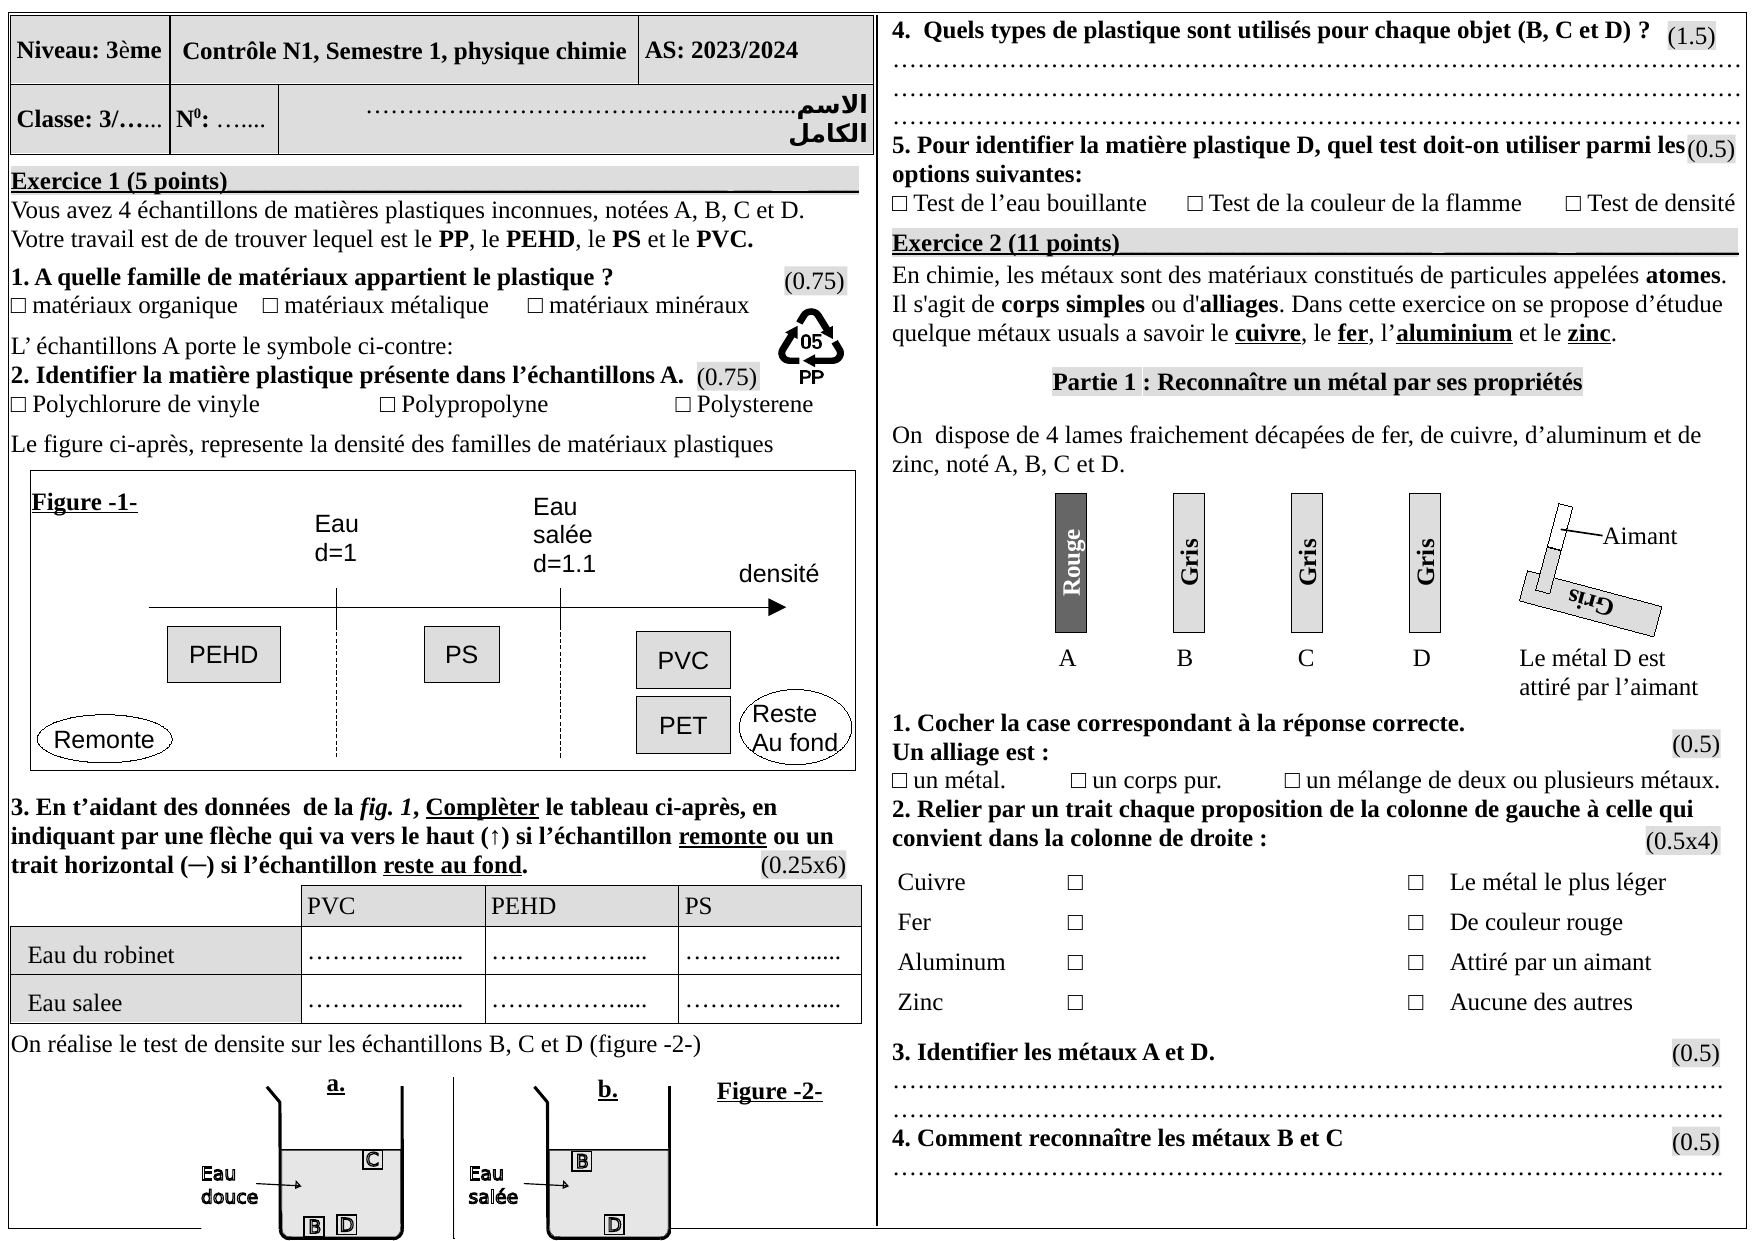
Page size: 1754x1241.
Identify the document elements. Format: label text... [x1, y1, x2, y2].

table_cell ……………..... [302, 975, 485, 1022]
text Exercice 1 (5 points)________________________________________ ___ ____ [11, 166, 862, 195]
table_header Niveau: 3ème [11, 16, 169, 83]
text □ matériaux organique □ matériaux métalique □ matériaux minéraux [11, 290, 862, 319]
text On réalise le test de densite sur les échantillons B, C et D (figure -2-) [11, 1029, 862, 1058]
table_cell Classe: 3/…... [11, 85, 169, 153]
table_cell Fer [892, 901, 1062, 941]
table_cell [1095, 941, 1402, 981]
text En chimie, les métaux sont des matériaux constitués de particules appelées atomes. Il s'agit de corps simples ou d'alliages. Dans cette exercice on se propose d’étudue quelque métaux usuals a savoir le cuivre, le fer, l’aluminium et le zinc. [892, 260, 1743, 346]
text Le figure ci-après, represente la densité des familles de matériaux plastiques [11, 429, 862, 458]
text 5. Pour identifier la matière plastique D, quel test doit-on utiliser parmi les options suivantes: [892, 130, 1743, 188]
text On dispose de 4 lames fraichement décapées de fer, de cuivre, d’aluminum et de zinc, noté A, B, C et D. [892, 420, 1743, 477]
table_header AS: 2023/2024 [639, 16, 873, 83]
picture [800, 370, 811, 384]
text □ un métal. □ un corps pur. □ un mélange de deux ou plusieurs métaux. [892, 766, 1743, 794]
table_cell ……………..... [486, 975, 678, 1022]
text L’ échantillons A porte le symbole ci-contre: [11, 331, 787, 360]
text 2. Identifier la matière plastique présente dans l’échantillons A. [11, 360, 862, 389]
text ………………………………………………………………………………………. [892, 1152, 1743, 1209]
table_header PVC [302, 886, 485, 926]
table_cell □ [1402, 941, 1444, 981]
table_cell ……………..... [679, 927, 861, 974]
text 1. A quelle famille de matériaux appartient le plastique ? [11, 262, 862, 290]
table_header □ [1062, 861, 1095, 901]
text □ Polychlorure de vinyle □ Polypropolyne □ Polysterene [11, 389, 862, 417]
text 4. Quels types de plastique sont utilisés pour chaque objet (B, C et D) ? [892, 15, 1743, 44]
table_header [1095, 861, 1402, 901]
text 3. Identifier les métaux A et D. [892, 1037, 1743, 1065]
text 1. Cocher la case correspondant à la réponse correcte. [892, 708, 1743, 737]
table_cell Attiré par un aimant [1444, 941, 1743, 981]
text Partie 1 : Reconnaître un métal par ses propriétés [892, 367, 1743, 396]
table_header [11, 885, 301, 926]
table_cell N0: ….... [171, 85, 278, 153]
text ………………………………………………………………………………………. [892, 1065, 1743, 1094]
table_cell □ [1402, 981, 1444, 1022]
table_cell □ [1062, 941, 1095, 981]
table_cell Eau salee [11, 975, 301, 1022]
text 2. Relier par un trait chaque proposition de la colonne de gauche à celle qui convient dans la colonne de droite : [892, 794, 1743, 852]
text 3. En t’aidant des données de la fig. 1, Complèter le tableau ci-après, en indiquant par une flèche qui va vers le haut (↑) si l’échantillon remonte ou un trait horizontal (─) si l’échantillon reste au fond. [11, 792, 862, 879]
table_cell Zinc [892, 981, 1062, 1022]
table_header Cuivre [892, 861, 1062, 901]
table_cell …………..………………………………...الاسم الكامل [279, 85, 873, 153]
text Vous avez 4 échantillons de matières plastiques inconnues, notées A, B, C et D. Votre travail est de de trouver lequel est le PP, le PEHD, le PS et le PVC. [11, 195, 862, 253]
table_header PS [679, 886, 861, 926]
table_cell Aluminum [892, 941, 1062, 981]
text Exercice 2 (11 points)_________________________ _________ _____________ [892, 228, 1743, 257]
text ……………………………………………………………………………………………………………………………………………………………………………………………………………………………………………………………………………… [892, 44, 1743, 130]
table_cell Aucune des autres [1444, 981, 1743, 1022]
table_header PEHD [486, 886, 678, 926]
table_cell [1095, 901, 1402, 941]
text □ Test de l’eau bouillante □ Test de la couleur de la flamme □ Test de densité [892, 188, 1743, 216]
table_cell ……………..... [679, 975, 861, 1022]
picture [812, 334, 822, 349]
text 4. Comment reconnaître les métaux B et C [892, 1123, 1743, 1152]
text ………………………………………………………………………………………. [892, 1094, 1743, 1123]
table_cell □ [1062, 981, 1095, 1022]
table_header Contrôle N1, Semestre 1, physique chimie [171, 16, 638, 83]
text [786, 331, 862, 360]
table_cell ……………..... [302, 927, 485, 974]
table_cell □ [1062, 901, 1095, 941]
table_cell □ [1402, 901, 1444, 941]
table_cell Eau du robinet [11, 927, 301, 974]
table_cell [1095, 981, 1402, 1022]
picture [812, 370, 824, 384]
table_cell ……………..... [486, 927, 678, 974]
subtitle Un alliage est : [892, 737, 1743, 766]
table_cell De couleur rouge [1444, 901, 1743, 941]
table_header Le métal le plus léger [1444, 861, 1743, 901]
table_header □ [1402, 861, 1444, 901]
picture [801, 334, 811, 349]
